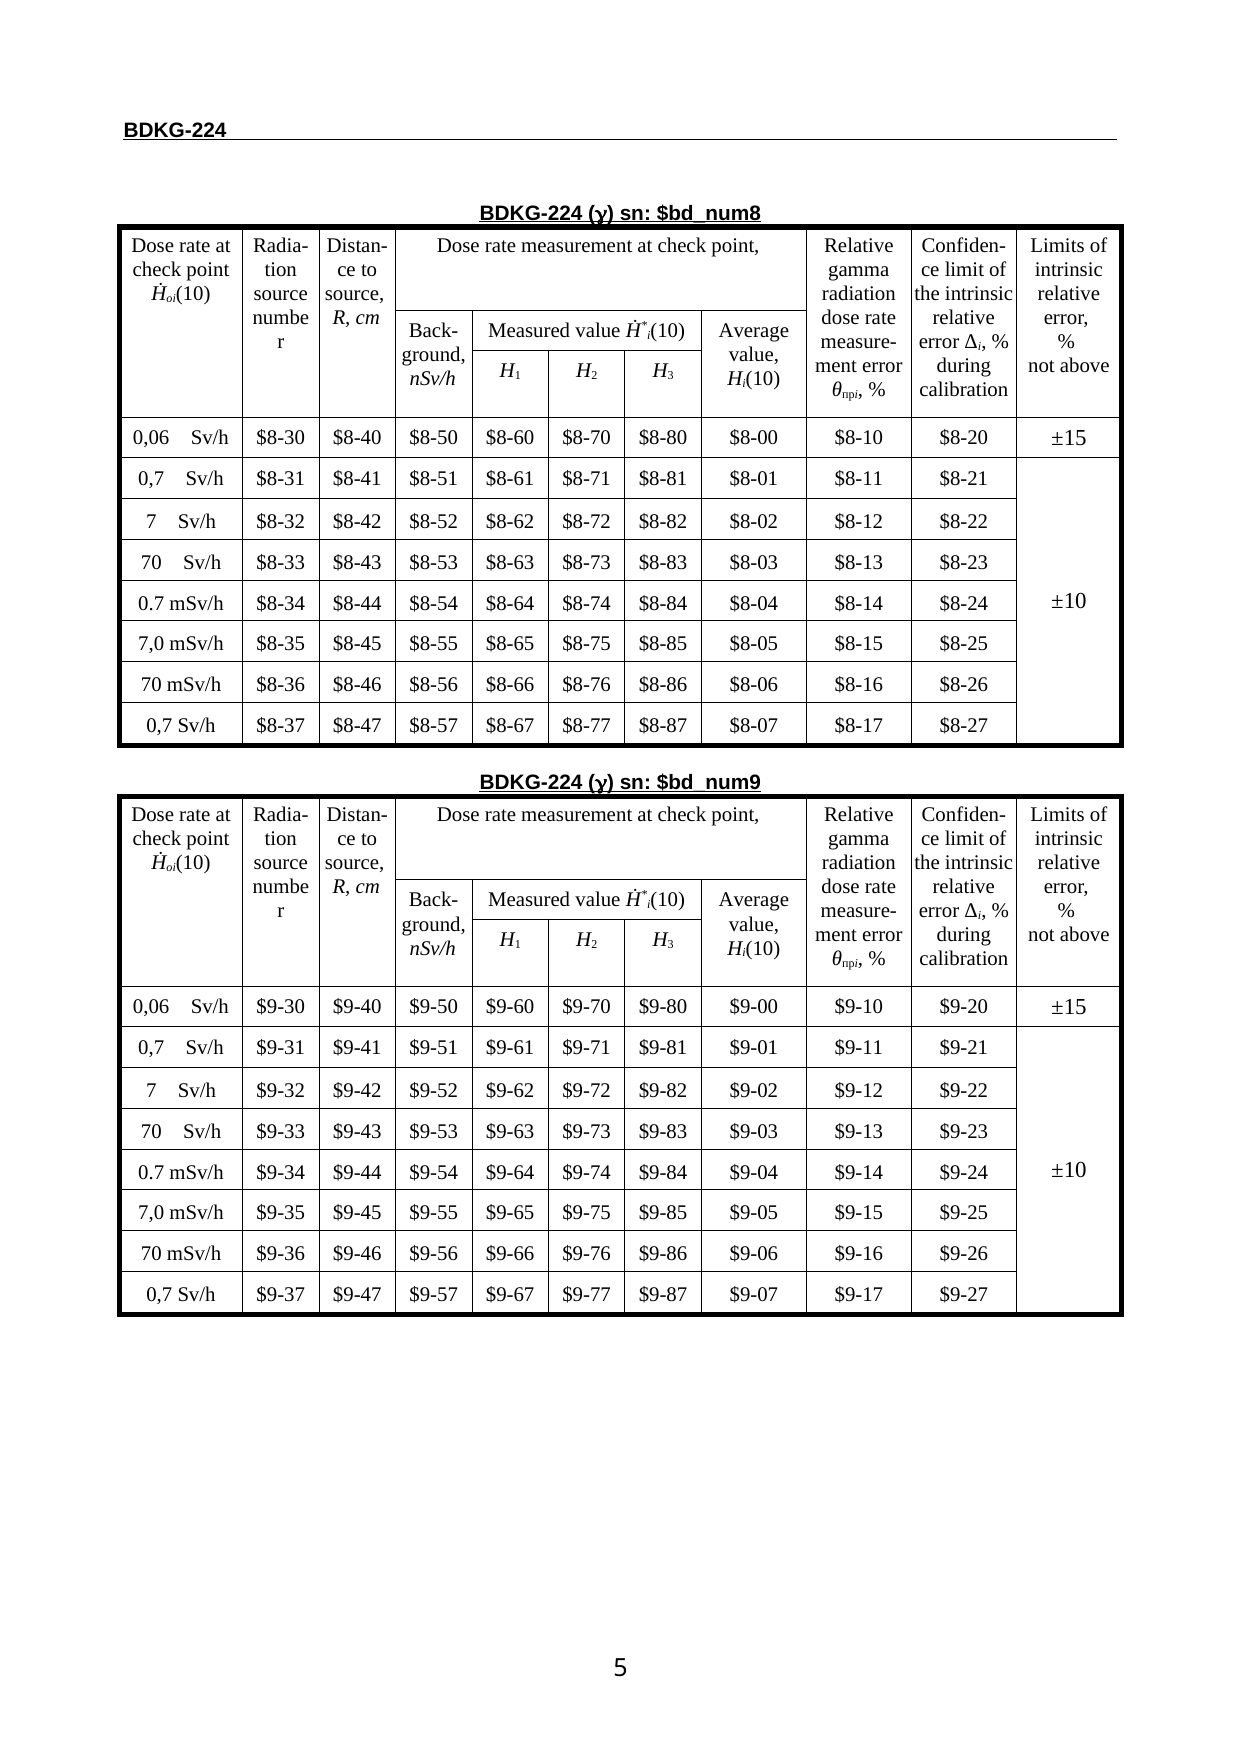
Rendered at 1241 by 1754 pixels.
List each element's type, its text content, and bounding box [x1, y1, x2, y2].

table_cell $8-04 [702, 581, 806, 620]
table_cell $8-82 [625, 499, 701, 539]
table_cell $9-23 [912, 1109, 1016, 1149]
table_header BDKG-224 () sn: $bd_num8 [119, 179, 1121, 224]
table_cell $8-12 [807, 499, 911, 539]
table_cell ±15 [1017, 987, 1119, 1026]
table_cell 0,7 Sv/h [122, 703, 242, 742]
table_cell $9-81 [625, 1027, 701, 1067]
table_cell $9-32 [243, 1068, 319, 1108]
table_cell $8-42 [320, 499, 395, 539]
table_cell $9-36 [243, 1231, 319, 1271]
table_cell $8-77 [549, 703, 624, 742]
table_cell $9-80 [625, 987, 701, 1026]
table_cell 0,7 Sv/h [122, 1272, 242, 1312]
table_cell $8-86 [625, 662, 701, 702]
table_cell $9-61 [473, 1027, 548, 1067]
table_cell $9-73 [549, 1109, 624, 1149]
table_cell 7 Sv/h [122, 1068, 242, 1108]
table_cell $9-57 [396, 1272, 472, 1312]
table_cell $8-87 [625, 703, 701, 742]
table_cell $9-22 [912, 1068, 1016, 1108]
table_cell 7,0 mSv/h [122, 1190, 242, 1230]
table_cell $9-02 [702, 1068, 806, 1108]
table_cell $9-42 [320, 1068, 395, 1108]
table_cell $8-33 [243, 540, 319, 579]
table_cell $9-31 [243, 1027, 319, 1067]
table_cell 70 Sv/h [122, 1109, 242, 1149]
table_cell $9-82 [625, 1068, 701, 1108]
table_cell $9-63 [473, 1109, 548, 1149]
table_cell $8-46 [320, 662, 395, 702]
table_cell $9-64 [473, 1150, 548, 1189]
table_cell $9-54 [396, 1150, 472, 1189]
table_cell $8-75 [549, 621, 624, 661]
table_cell $8-83 [625, 540, 701, 579]
table_cell $8-15 [807, 621, 911, 661]
table_cell $8-36 [243, 662, 319, 702]
table_cell $8-51 [396, 458, 472, 498]
table_cell $8-81 [625, 458, 701, 498]
table_cell $8-37 [243, 703, 319, 742]
table_cell H1 [473, 351, 548, 417]
table_cell $8-00 [702, 418, 806, 457]
table_cell $9-56 [396, 1231, 472, 1271]
table_cell $9-33 [243, 1109, 319, 1149]
table_cell $9-04 [702, 1150, 806, 1189]
table_cell $8-43 [320, 540, 395, 579]
table_cell $8-14 [807, 581, 911, 620]
table_cell $9-13 [807, 1109, 911, 1149]
table_cell $9-07 [702, 1272, 806, 1312]
table_cell $8-44 [320, 581, 395, 620]
table_cell $8-13 [807, 540, 911, 579]
table_cell $9-71 [549, 1027, 624, 1067]
table_cell Dose rate at check point Ḣoi(10) [122, 799, 242, 986]
table_cell $8-70 [549, 418, 624, 457]
table_header BDKG-224 () sn: $bd_num9 [119, 748, 1121, 793]
table_cell $9-55 [396, 1190, 472, 1230]
table_cell $8-50 [396, 418, 472, 457]
table_cell $9-34 [243, 1150, 319, 1189]
table_cell H3 [625, 351, 701, 417]
table_cell $8-07 [702, 703, 806, 742]
table_cell 7,0 mSv/h [122, 621, 242, 661]
table_cell $9-65 [473, 1190, 548, 1230]
table_cell H3 [625, 920, 701, 986]
table_cell $8-06 [702, 662, 806, 702]
table_cell $9-30 [243, 987, 319, 1026]
table_cell $8-66 [473, 662, 548, 702]
table_cell $8-74 [549, 581, 624, 620]
table_cell $9-67 [473, 1272, 548, 1312]
table_cell $9-44 [320, 1150, 395, 1189]
table_cell Distan-ce to source, R, сm [320, 230, 395, 417]
table_cell $9-66 [473, 1231, 548, 1271]
table_cell $9-70 [549, 987, 624, 1026]
table_cell $8-62 [473, 499, 548, 539]
table_cell Dose rate measurement at check point, [396, 799, 806, 879]
table_cell H1 [473, 920, 548, 986]
table_cell $8-27 [912, 703, 1016, 742]
table_cell $8-17 [807, 703, 911, 742]
table_cell $8-65 [473, 621, 548, 661]
table_cell $8-61 [473, 458, 548, 498]
table_cell $9-47 [320, 1272, 395, 1312]
table_cell $8-02 [702, 499, 806, 539]
table_cell H2 [549, 920, 624, 986]
table_cell Back-ground, nSv/h [396, 311, 472, 417]
table_cell $9-60 [473, 987, 548, 1026]
table_cell $9-27 [912, 1272, 1016, 1312]
table_cell $8-67 [473, 703, 548, 742]
table_cell $9-50 [396, 987, 472, 1026]
table_cell $8-34 [243, 581, 319, 620]
table_cell H2 [549, 351, 624, 417]
table_cell $9-53 [396, 1109, 472, 1149]
table_cell $9-00 [702, 987, 806, 1026]
table_cell 0,06 Sv/h [122, 418, 242, 457]
table_cell $8-76 [549, 662, 624, 702]
table_cell $8-55 [396, 621, 472, 661]
table_cell Confiden-ce limit of the intrinsic relative error Δi, % during calibration [912, 799, 1016, 986]
table_cell $8-64 [473, 581, 548, 620]
table_cell Radia-tion source number [243, 230, 319, 417]
table_cell $9-62 [473, 1068, 548, 1108]
table_cell $8-73 [549, 540, 624, 579]
table_cell $9-84 [625, 1150, 701, 1189]
table_cell $8-24 [912, 581, 1016, 620]
table_cell $9-24 [912, 1150, 1016, 1189]
table_cell $9-15 [807, 1190, 911, 1230]
table_cell 7 Sv/h [122, 499, 242, 539]
table_cell $9-85 [625, 1190, 701, 1230]
table_cell $8-54 [396, 581, 472, 620]
table_cell 0.7 mSv/h [122, 581, 242, 620]
table_cell $8-20 [912, 418, 1016, 457]
table_cell $8-23 [912, 540, 1016, 579]
table_cell $9-11 [807, 1027, 911, 1067]
table_cell Average value, Hi(10) [702, 311, 806, 417]
table_cell ±10 [1017, 1027, 1119, 1312]
table_cell Limits of intrinsic relative error, % not above [1017, 230, 1119, 417]
table_cell $8-40 [320, 418, 395, 457]
table_cell 0,7 Sv/h [122, 458, 242, 498]
table_cell $8-85 [625, 621, 701, 661]
table_cell Limits of intrinsic relative error, % not above [1017, 799, 1119, 986]
table_cell Dose rate at check point Ḣoi(10) [122, 230, 242, 417]
table_cell Relative gamma radiation dose rate measure-ment error θпрi, % [807, 799, 911, 986]
table_cell $9-72 [549, 1068, 624, 1108]
table_cell 0,06 Sv/h [122, 987, 242, 1026]
table_cell $9-40 [320, 987, 395, 1026]
table_cell ±15 [1017, 418, 1119, 457]
table_cell Measured value Ḣ*i(10) [473, 311, 701, 349]
table_cell $9-46 [320, 1231, 395, 1271]
table_cell $9-26 [912, 1231, 1016, 1271]
table_cell $9-10 [807, 987, 911, 1026]
table_cell $9-25 [912, 1190, 1016, 1230]
table_cell $9-76 [549, 1231, 624, 1271]
table_cell $8-32 [243, 499, 319, 539]
table_cell $8-80 [625, 418, 701, 457]
table_cell $8-72 [549, 499, 624, 539]
table_cell $9-01 [702, 1027, 806, 1067]
table_cell $8-52 [396, 499, 472, 539]
table_cell $8-45 [320, 621, 395, 661]
table_cell $9-83 [625, 1109, 701, 1149]
table_cell $9-74 [549, 1150, 624, 1189]
table_cell 0,7 Sv/h [122, 1027, 242, 1067]
table_cell $9-37 [243, 1272, 319, 1312]
table_cell $8-01 [702, 458, 806, 498]
table_cell Radia-tion source number [243, 799, 319, 986]
table_cell $8-63 [473, 540, 548, 579]
table_cell $8-16 [807, 662, 911, 702]
table_cell 0.7 mSv/h [122, 1150, 242, 1189]
table_cell $9-16 [807, 1231, 911, 1271]
table_cell $9-21 [912, 1027, 1016, 1067]
table_cell $8-10 [807, 418, 911, 457]
table_cell $8-71 [549, 458, 624, 498]
table_cell $8-30 [243, 418, 319, 457]
table_cell $8-41 [320, 458, 395, 498]
table_cell $9-77 [549, 1272, 624, 1312]
table_cell $9-35 [243, 1190, 319, 1230]
table_cell $8-21 [912, 458, 1016, 498]
table_cell $9-05 [702, 1190, 806, 1230]
table_cell $9-52 [396, 1068, 472, 1108]
table_cell $9-03 [702, 1109, 806, 1149]
table_cell $8-26 [912, 662, 1016, 702]
table_cell $8-60 [473, 418, 548, 457]
table_cell $9-12 [807, 1068, 911, 1108]
table_cell Average value, Hi(10) [702, 880, 806, 986]
table_cell $9-43 [320, 1109, 395, 1149]
table_cell $8-56 [396, 662, 472, 702]
table_cell $8-22 [912, 499, 1016, 539]
table_cell Measured value Ḣ*i(10) [473, 880, 701, 919]
table_cell $9-87 [625, 1272, 701, 1312]
table_cell $9-17 [807, 1272, 911, 1312]
table_cell 70 mSv/h [122, 1231, 242, 1271]
table_cell $8-47 [320, 703, 395, 742]
table_cell $8-57 [396, 703, 472, 742]
table_cell $8-05 [702, 621, 806, 661]
table_cell Confiden-ce limit of the intrinsic relative error Δi, % during calibration [912, 230, 1016, 417]
table_cell 70 mSv/h [122, 662, 242, 702]
table_cell $9-45 [320, 1190, 395, 1230]
table_cell $8-31 [243, 458, 319, 498]
table_cell Dose rate measurement at check point, [396, 230, 806, 310]
table_cell $9-20 [912, 987, 1016, 1026]
table_cell Distan-ce to source, R, сm [320, 799, 395, 986]
table_cell 70 Sv/h [122, 540, 242, 579]
table_cell $9-06 [702, 1231, 806, 1271]
table_cell $8-11 [807, 458, 911, 498]
table_cell $9-41 [320, 1027, 395, 1067]
table_cell $9-86 [625, 1231, 701, 1271]
table_cell $8-03 [702, 540, 806, 579]
table_cell Back-ground, nSv/h [396, 880, 472, 986]
table_cell ±10 [1017, 458, 1119, 742]
table_cell $8-84 [625, 581, 701, 620]
table_cell $9-51 [396, 1027, 472, 1067]
table_cell Relative gamma radiation dose rate measure-ment error θпрi, % [807, 230, 911, 417]
table_cell $8-25 [912, 621, 1016, 661]
table_cell $9-14 [807, 1150, 911, 1189]
table_cell $8-35 [243, 621, 319, 661]
table_cell $9-75 [549, 1190, 624, 1230]
table_cell $8-53 [396, 540, 472, 579]
